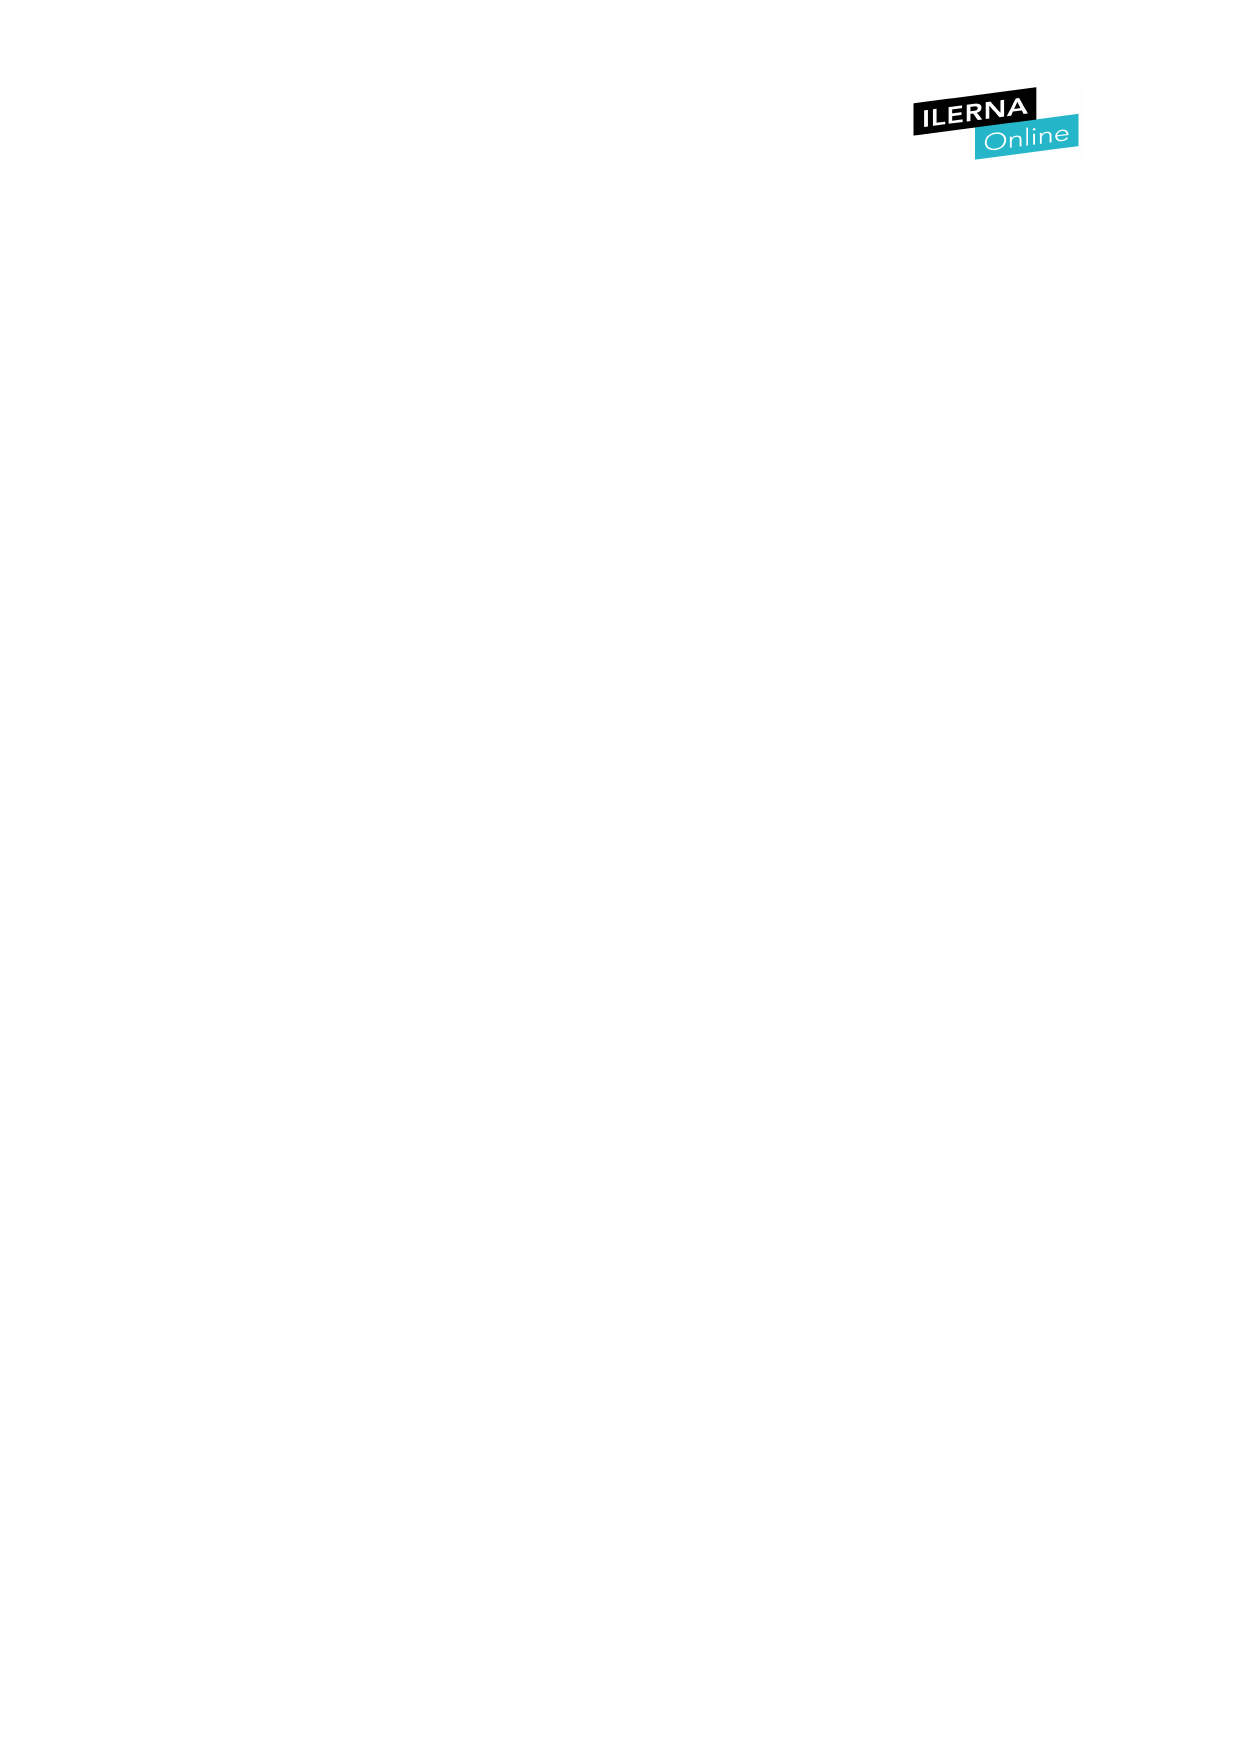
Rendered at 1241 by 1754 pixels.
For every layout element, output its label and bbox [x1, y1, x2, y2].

picture [908, 87, 1084, 160]
